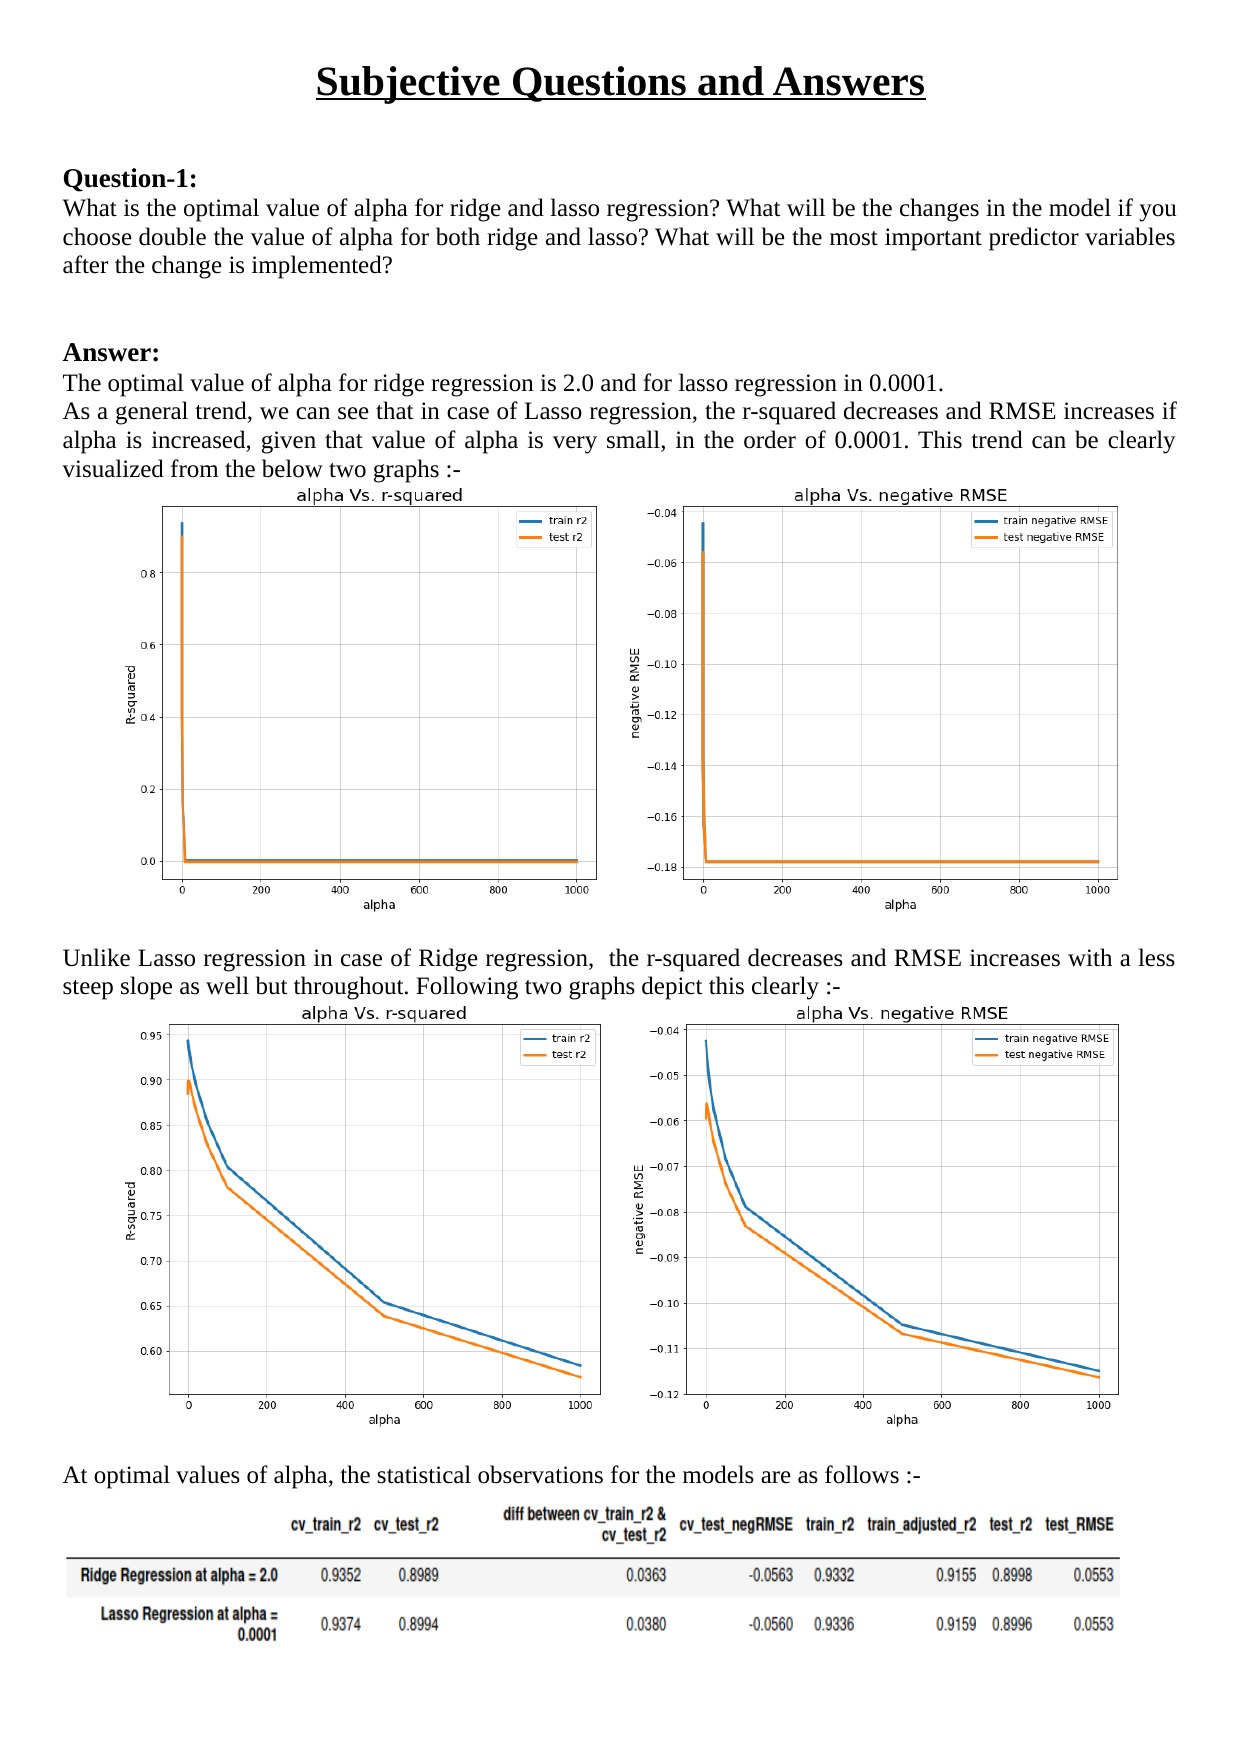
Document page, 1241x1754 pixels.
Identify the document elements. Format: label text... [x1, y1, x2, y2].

text At optimal values of alpha, the statistical observations for the models are as follows :- [62, 1460, 1178, 1489]
picture [118, 1000, 1123, 1432]
text As a general trend, we can see that in case of Lasso regression, the r-squared decreases and RMSE increases if alpha is increased, given that value of alpha is very small, in the order of 0.0001. This trend can be clearly visualized from the below two graphs :- [62, 396, 1178, 483]
picture [62, 1501, 1121, 1656]
text The optimal value of alpha for ridge regression is 2.0 and for lasso regression in 0.0001. [62, 368, 1178, 396]
picture [118, 482, 1123, 917]
text What is the optimal value of alpha for ridge and lasso regression? What will be the changes in the model if you choose double the value of alpha for both ridge and lasso? What will be the most important predictor variables after the change is implemented? [62, 193, 1178, 279]
text Unlike Lasso regression in case of Ridge regression, the r-squared decreases and RMSE increases with a less steep slope as well but throughout. Following two graphs depict this clearly :- [62, 943, 1178, 1000]
text Subjective Questions and Answers [62, 56, 1178, 104]
text Question-1: [62, 162, 1178, 193]
text Answer: [62, 337, 1178, 368]
